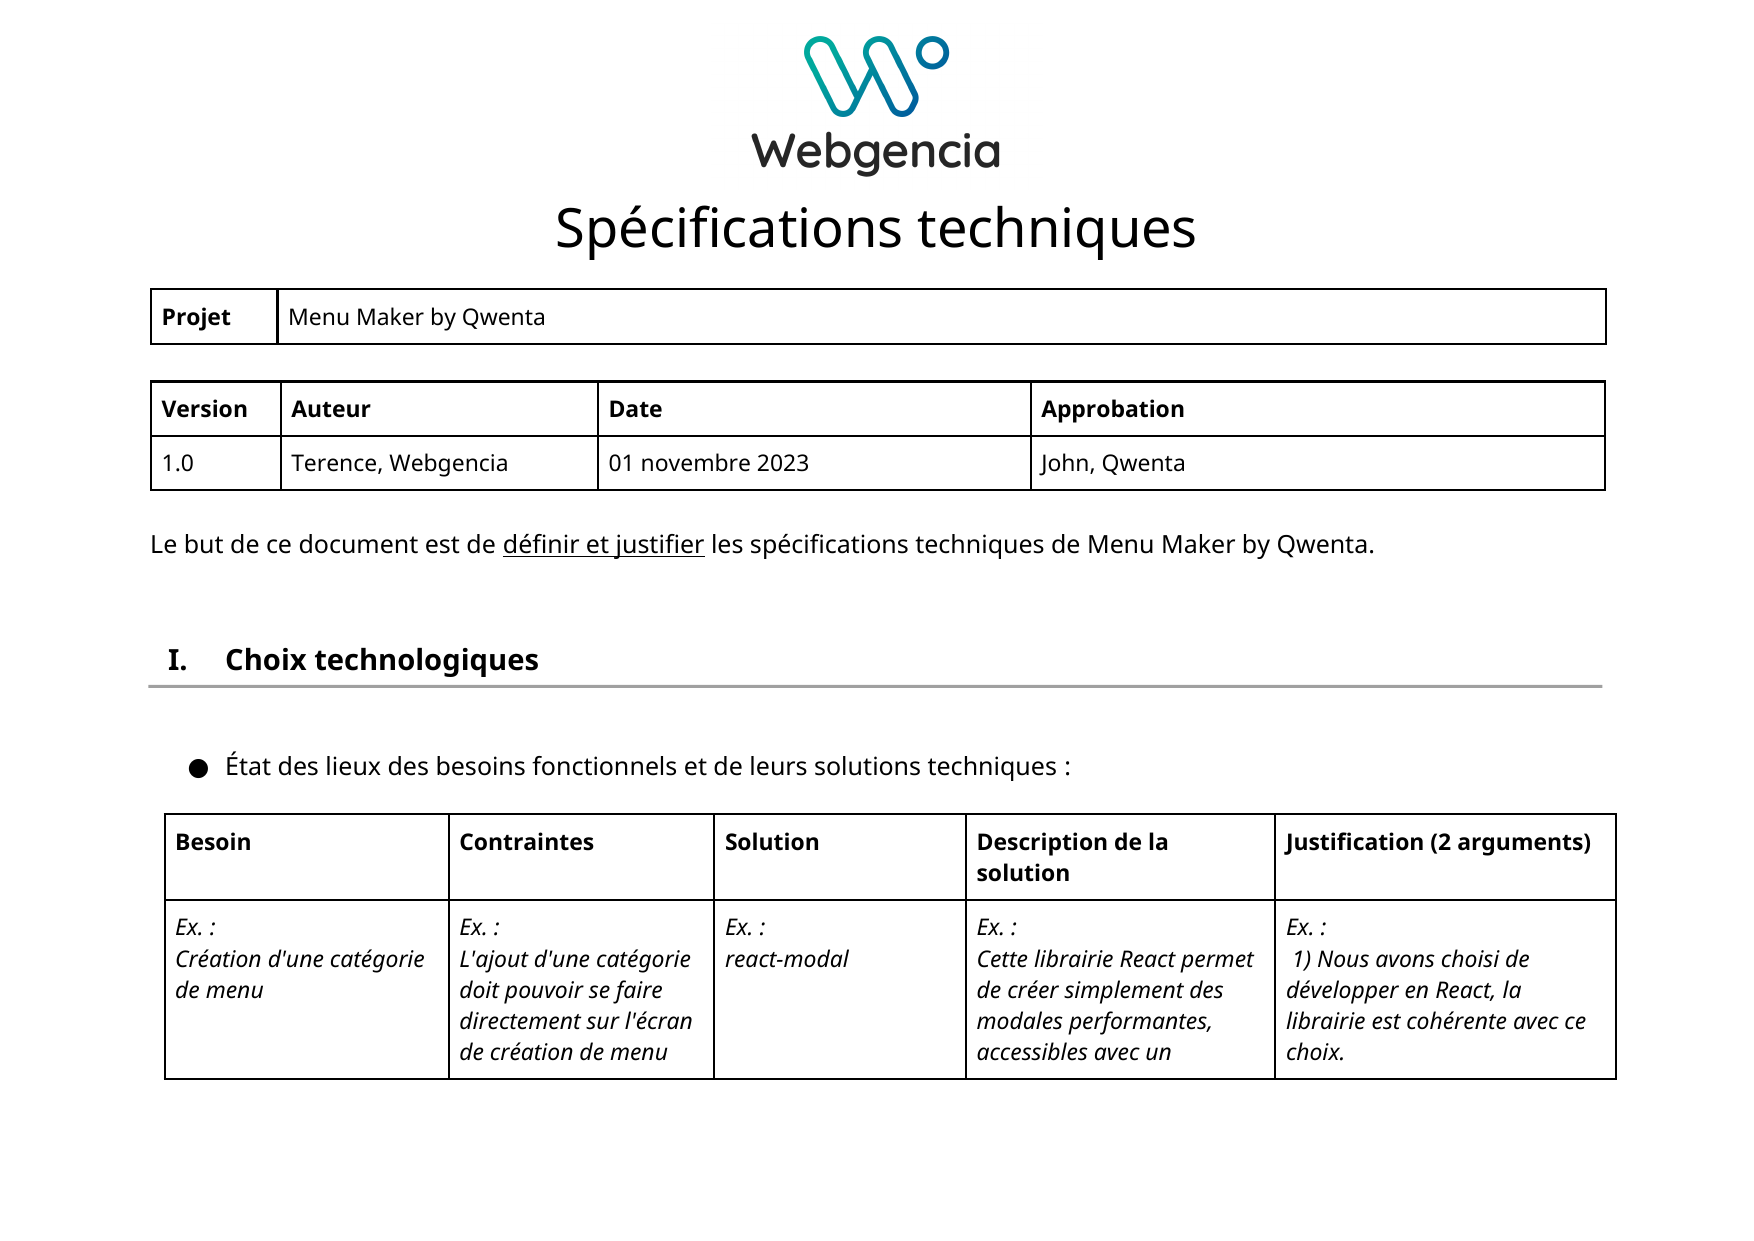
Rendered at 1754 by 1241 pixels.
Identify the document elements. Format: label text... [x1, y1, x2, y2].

text Le but de ce document est de définir et justifier les spécifications techniques de Menu Maker by Qwenta. [150, 527, 1604, 561]
table_header Justification (2 arguments) [1276, 815, 1615, 899]
table_cell Ex. : 1) Nous avons choisi de développer en React, la librairie est cohérente avec ce choix. [1276, 901, 1615, 1078]
table_cell Ex. : Création d'une catégorie de menu [166, 901, 448, 1078]
table_header Date [599, 383, 1030, 434]
picture [710, 23, 1043, 150]
table_header Approbation [1032, 383, 1604, 434]
table_header Version [152, 383, 280, 434]
table_cell Ex. : L'ajout d'une catégorie doit pouvoir se faire directement sur l'écran de création de menu [450, 901, 713, 1078]
table_header Projet [152, 290, 276, 342]
table_header Menu Maker by Qwenta [279, 290, 1605, 342]
title Spécifications techniques [150, 150, 1604, 263]
table_cell Ex. : Cette librairie React permet de créer simplement des modales performantes, accessibles avec un [967, 901, 1274, 1078]
table_cell Ex. : react-modal [715, 901, 965, 1078]
list Choix technologiques [187, 639, 1604, 679]
table_header Besoin [166, 815, 448, 899]
table_header Solution [715, 815, 965, 899]
table_header Description de la solution [967, 815, 1274, 899]
table_header Contraintes [450, 815, 713, 899]
list État des lieux des besoins fonctionnels et de leurs solutions techniques : [187, 749, 1604, 783]
table_cell John, Qwenta [1032, 437, 1604, 489]
table_header Auteur [282, 383, 597, 434]
table_cell 01 novembre 2023 [599, 437, 1030, 489]
table_cell Terence, Webgencia [282, 437, 597, 489]
table_cell 1.0 [152, 437, 280, 489]
